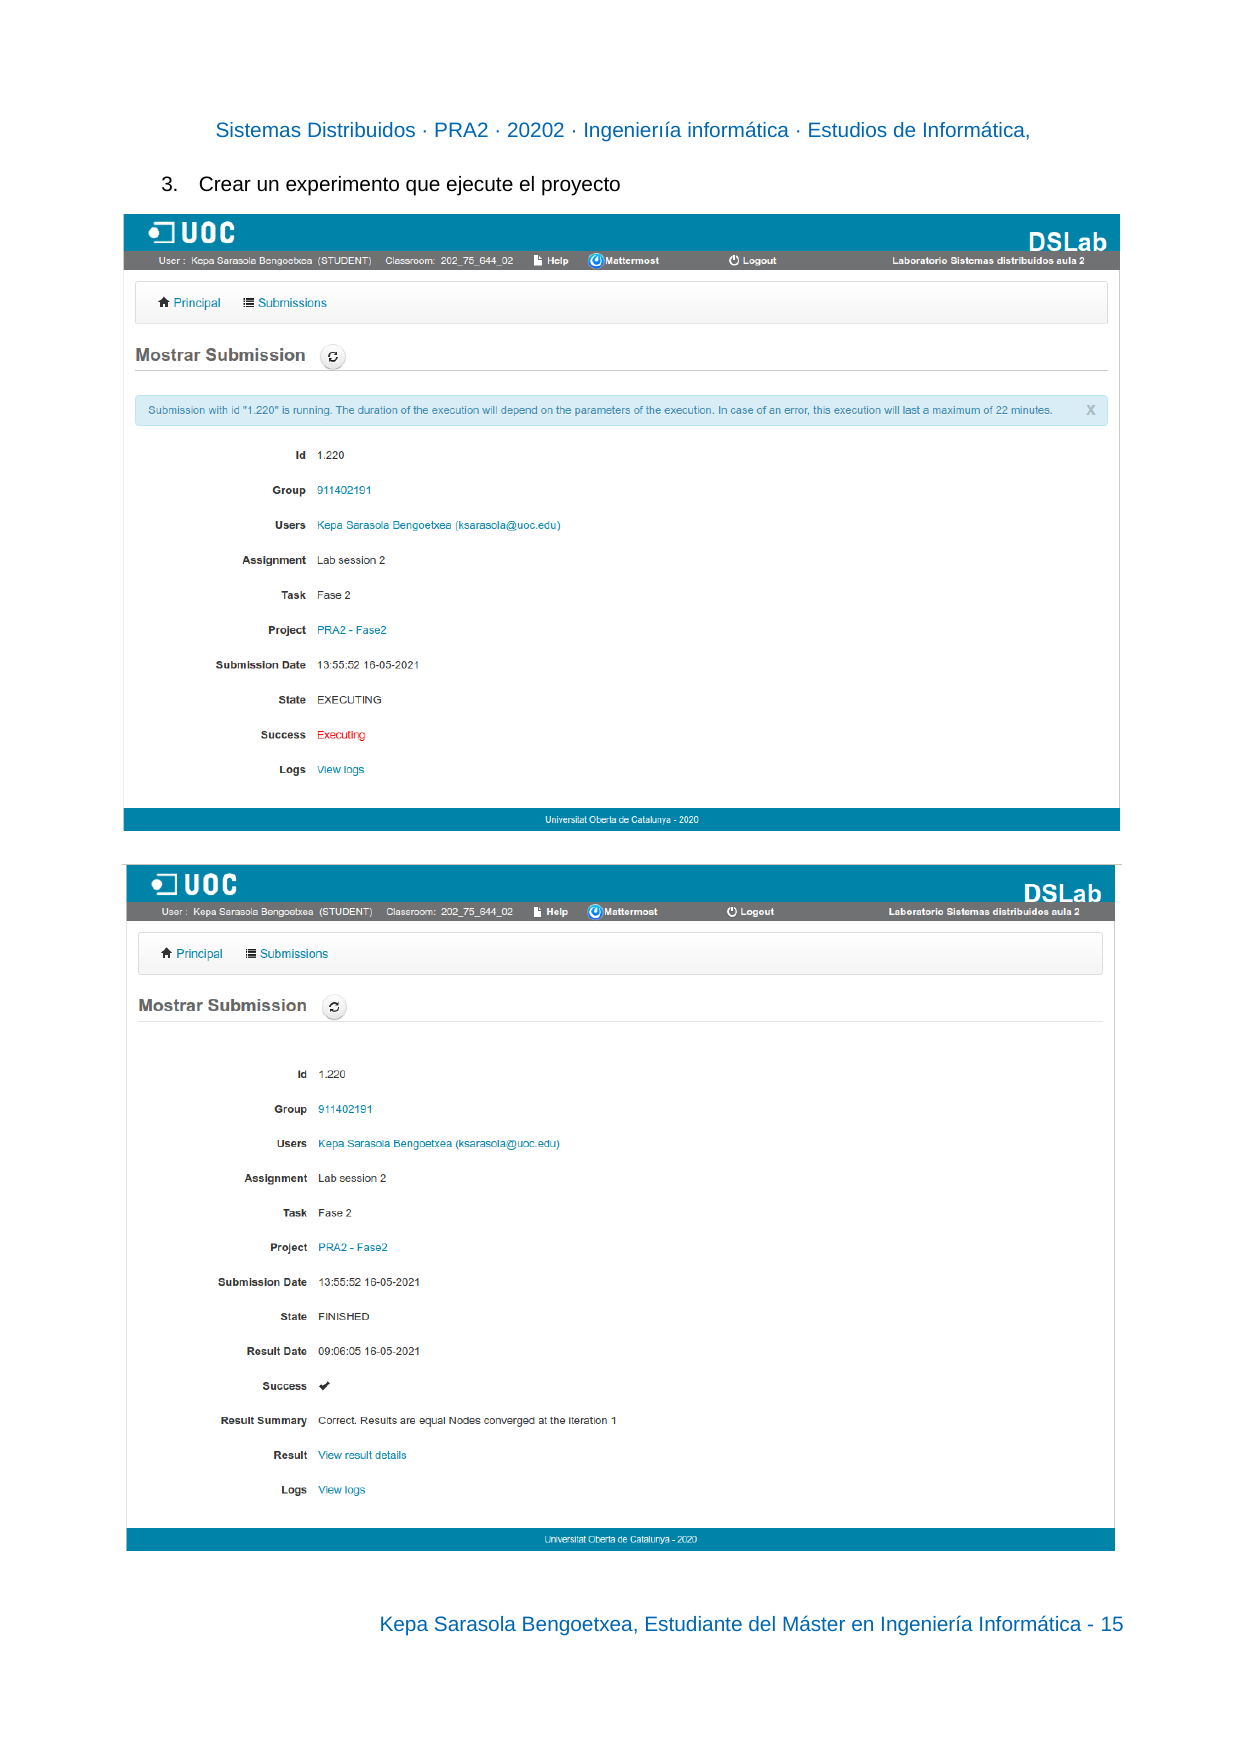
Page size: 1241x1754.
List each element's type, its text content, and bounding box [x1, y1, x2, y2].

picture [152, 880, 162, 890]
picture [202, 222, 215, 243]
picture [204, 874, 218, 895]
picture [186, 875, 199, 895]
picture [149, 228, 159, 238]
picture [121, 864, 1122, 1553]
picture [221, 222, 234, 243]
picture [183, 223, 196, 243]
picture [154, 222, 174, 243]
picture [223, 874, 236, 895]
list Crear un experimento que ejecute el proyecto [161, 172, 1123, 196]
picture [157, 874, 176, 895]
picture [123, 214, 1124, 836]
